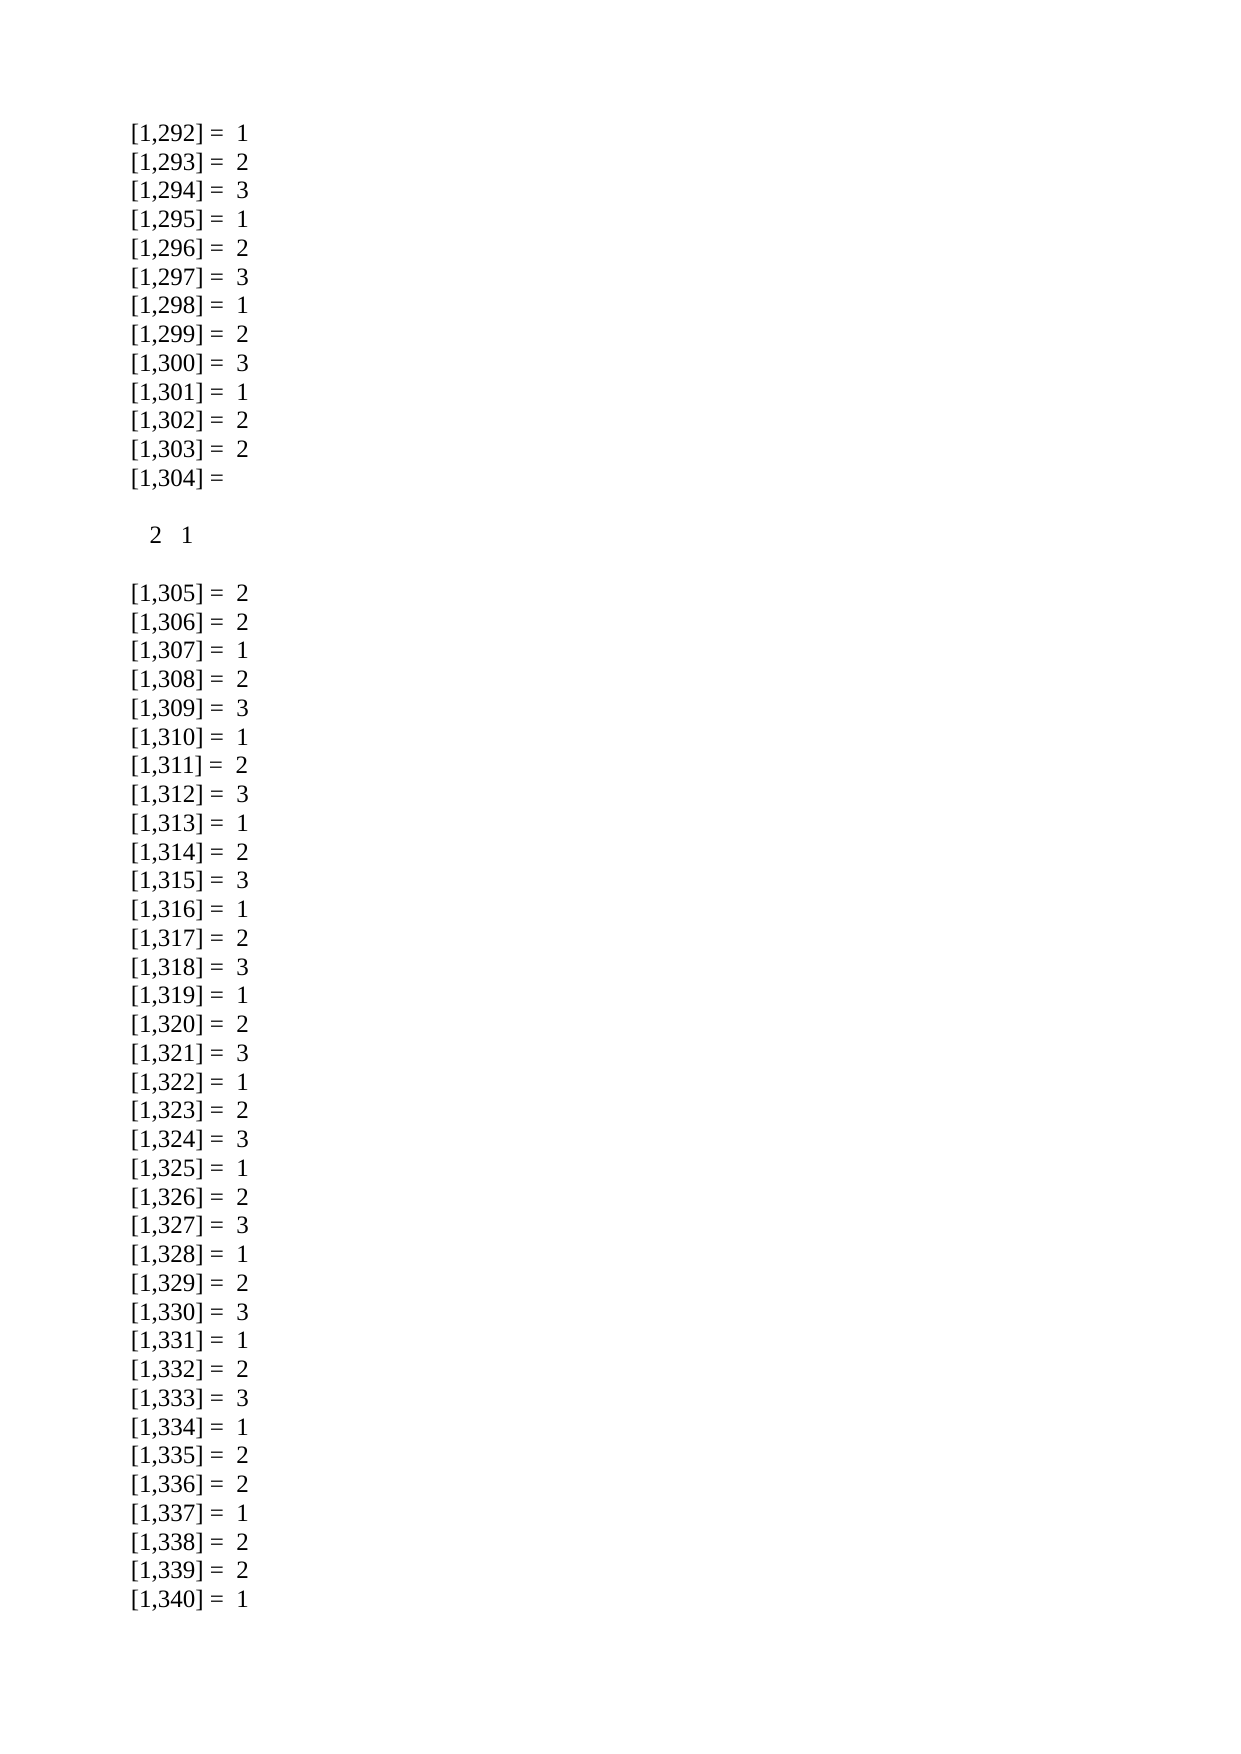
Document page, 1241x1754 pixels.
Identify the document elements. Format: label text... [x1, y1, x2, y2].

text 2 1 [118, 521, 1122, 549]
text [1,293] = 2 [118, 147, 1122, 176]
text [1,296] = 2 [118, 233, 1122, 262]
text [1,304] = [118, 463, 1122, 492]
text [1,321] = 3 [118, 1038, 1122, 1067]
text [1,303] = 2 [118, 434, 1122, 463]
text [1,318] = 3 [118, 952, 1122, 981]
text [1,337] = 1 [118, 1498, 1122, 1527]
text [1,307] = 1 [118, 636, 1122, 664]
text [1,339] = 2 [118, 1556, 1122, 1584]
text [1,308] = 2 [118, 664, 1122, 693]
text [1,310] = 1 [118, 722, 1122, 751]
text [1,324] = 3 [118, 1124, 1122, 1153]
text [1,325] = 1 [118, 1153, 1122, 1182]
text [1,323] = 2 [118, 1096, 1122, 1124]
text [1,298] = 1 [118, 291, 1122, 319]
text [1,333] = 3 [118, 1383, 1122, 1412]
text [1,330] = 3 [118, 1297, 1122, 1326]
text [1,326] = 2 [118, 1182, 1122, 1211]
text [1,301] = 1 [118, 377, 1122, 406]
text [1,306] = 2 [118, 607, 1122, 636]
text [1,328] = 1 [118, 1239, 1122, 1268]
text [1,311] = 2 [118, 751, 1122, 779]
text [1,322] = 1 [118, 1067, 1122, 1096]
text [1,294] = 3 [118, 176, 1122, 204]
text [1,327] = 3 [118, 1211, 1122, 1239]
text [1,300] = 3 [118, 348, 1122, 377]
text [1,336] = 2 [118, 1469, 1122, 1498]
text [1,292] = 1 [118, 118, 1122, 147]
text [1,313] = 1 [118, 808, 1122, 837]
text [1,332] = 2 [118, 1354, 1122, 1383]
text [1,299] = 2 [118, 319, 1122, 348]
text [1,340] = 1 [118, 1584, 1122, 1613]
text [1,335] = 2 [118, 1441, 1122, 1469]
text [1,334] = 1 [118, 1412, 1122, 1441]
text [1,319] = 1 [118, 981, 1122, 1009]
text [1,317] = 2 [118, 923, 1122, 952]
text [1,302] = 2 [118, 406, 1122, 434]
text [1,312] = 3 [118, 779, 1122, 808]
text [1,329] = 2 [118, 1268, 1122, 1297]
text [1,295] = 1 [118, 204, 1122, 233]
text [1,316] = 1 [118, 894, 1122, 923]
text [1,297] = 3 [118, 262, 1122, 291]
text [1,338] = 2 [118, 1527, 1122, 1556]
text [1,314] = 2 [118, 837, 1122, 866]
text [1,320] = 2 [118, 1009, 1122, 1038]
text [1,315] = 3 [118, 866, 1122, 894]
text [1,305] = 2 [118, 578, 1122, 607]
text [1,309] = 3 [118, 693, 1122, 722]
text [1,331] = 1 [118, 1326, 1122, 1354]
